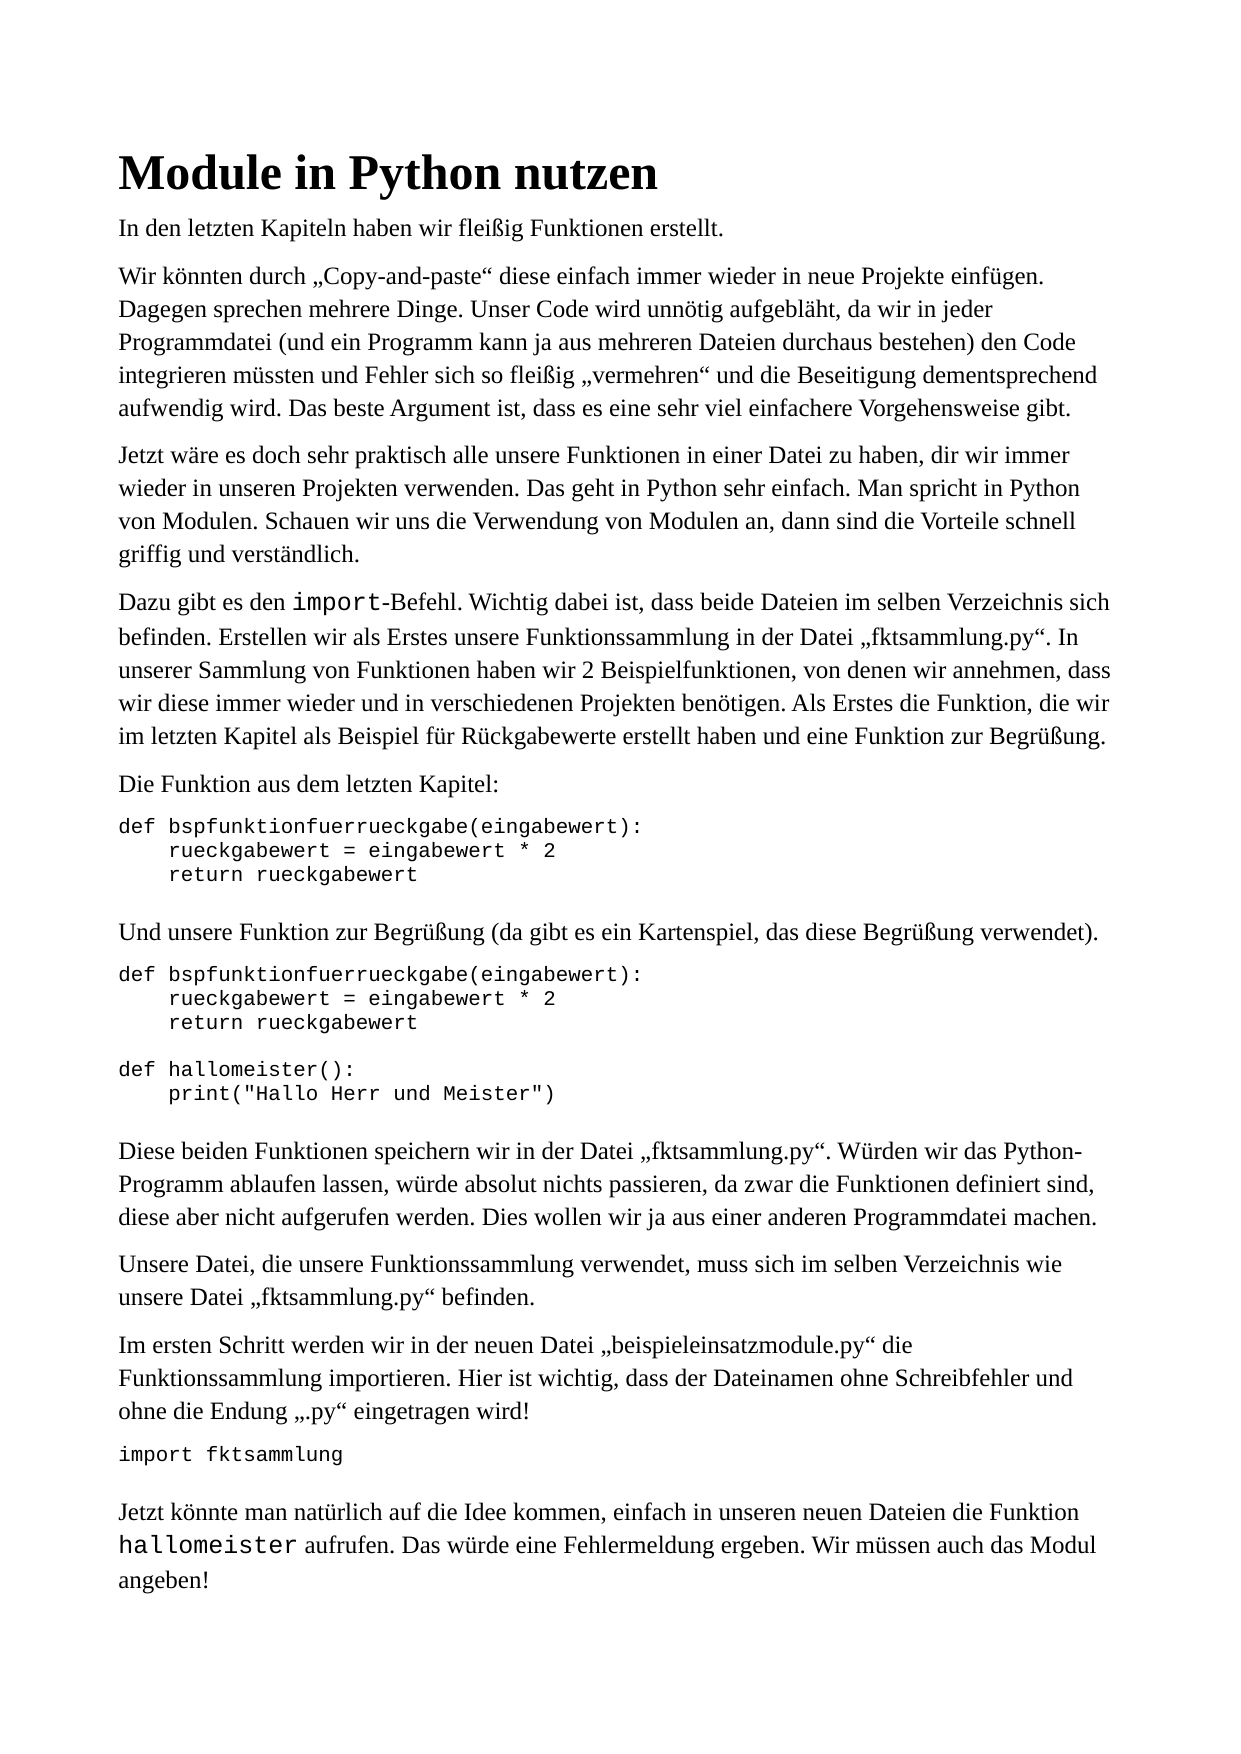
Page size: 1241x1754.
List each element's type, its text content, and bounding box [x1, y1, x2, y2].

text Jetzt wäre es doch sehr praktisch alle unsere Funktionen in einer Datei zu haben, dir wir immer wieder in unseren Projekten verwenden. Das geht in Python sehr einfach. Man spricht in Python von Modulen. Schauen wir uns die Verwendung von Modulen an, dann sind die Vorteile schnell griffig und verständlich. [118, 440, 1122, 568]
text Die Funktion aus dem letzten Kapitel: [118, 769, 1122, 798]
text print("Hallo Herr und Meister") [118, 1083, 1122, 1106]
text import fktsammlung [118, 1444, 1122, 1467]
text rueckgabewert = eingabewert * 2 [118, 840, 1122, 864]
text Wir könnten durch „Copy-and-paste“ diese einfach immer wieder in neue Projekte einfügen. Dagegen sprechen mehrere Dinge. Unser Code wird unnötig aufgebläht, da wir in jeder Programmdatei (und ein Programm kann ja aus mehreren Dateien durchaus bestehen) den Code integrieren müssten und Fehler sich so fleißig „vermehren“ und die Beseitigung dementsprechend aufwendig wird. Das beste Argument ist, dass es eine sehr viel einfachere Vorgehensweise gibt. [118, 261, 1122, 422]
text rueckgabewert = eingabewert * 2 [118, 988, 1122, 1012]
text def hallomeister(): [118, 1059, 1122, 1083]
subtitle Module in Python nutzen [118, 143, 1122, 201]
text def bspfunktionfuerrueckgabe(eingabewert): [118, 964, 1122, 988]
text return rueckgabewert [118, 864, 1122, 887]
text Dazu gibt es den import-Befehl. Wichtig dabei ist, dass beide Dateien im selben Verzeichnis sich befinden. Erstellen wir als Erstes unsere Funktionssammlung in der Datei „fktsammlung.py“. In unserer Sammlung von Funktionen haben wir 2 Beispielfunktionen, von denen wir annehmen, dass wir diese immer wieder und in verschiedenen Projekten benötigen. Als Erstes die Funktion, die wir im letzten Kapitel als Beispiel für Rückgabewerte erstellt haben und eine Funktion zur Begrüßung. [118, 587, 1122, 750]
text Und unsere Funktion zur Begrüßung (da gibt es ein Kartenspiel, das diese Begrüßung verwendet). [118, 917, 1122, 946]
text Jetzt könnte man natürlich auf die Idee kommen, einfach in unseren neuen Dateien die Funktion hallomeister aufrufen. Das würde eine Fehlermeldung ergeben. Wir müssen auch das Modul angeben! [118, 1497, 1122, 1594]
text Im ersten Schritt werden wir in der neuen Datei „beispieleinsatzmodule.py“ die Funktionssammlung importieren. Hier ist wichtig, dass der Dateinamen ohne Schreibfehler und ohne die Endung „.py“ eingetragen wird! [118, 1330, 1122, 1425]
text def bspfunktionfuerrueckgabe(eingabewert): [118, 816, 1122, 840]
text return rueckgabewert [118, 1012, 1122, 1035]
text Unsere Datei, die unsere Funktionssammlung verwendet, muss sich im selben Verzeichnis wie unsere Datei „fktsammlung.py“ befinden. [118, 1249, 1122, 1311]
text In den letzten Kapiteln haben wir fleißig Funktionen erstellt. [118, 213, 1122, 242]
text Diese beiden Funktionen speichern wir in der Datei „fktsammlung.py“. Würden wir das Python-Programm ablaufen lassen, würde absolut nichts passieren, da zwar die Funktionen definiert sind, diese aber nicht aufgerufen werden. Dies wollen wir ja aus einer anderen Programmdatei machen. [118, 1136, 1122, 1231]
